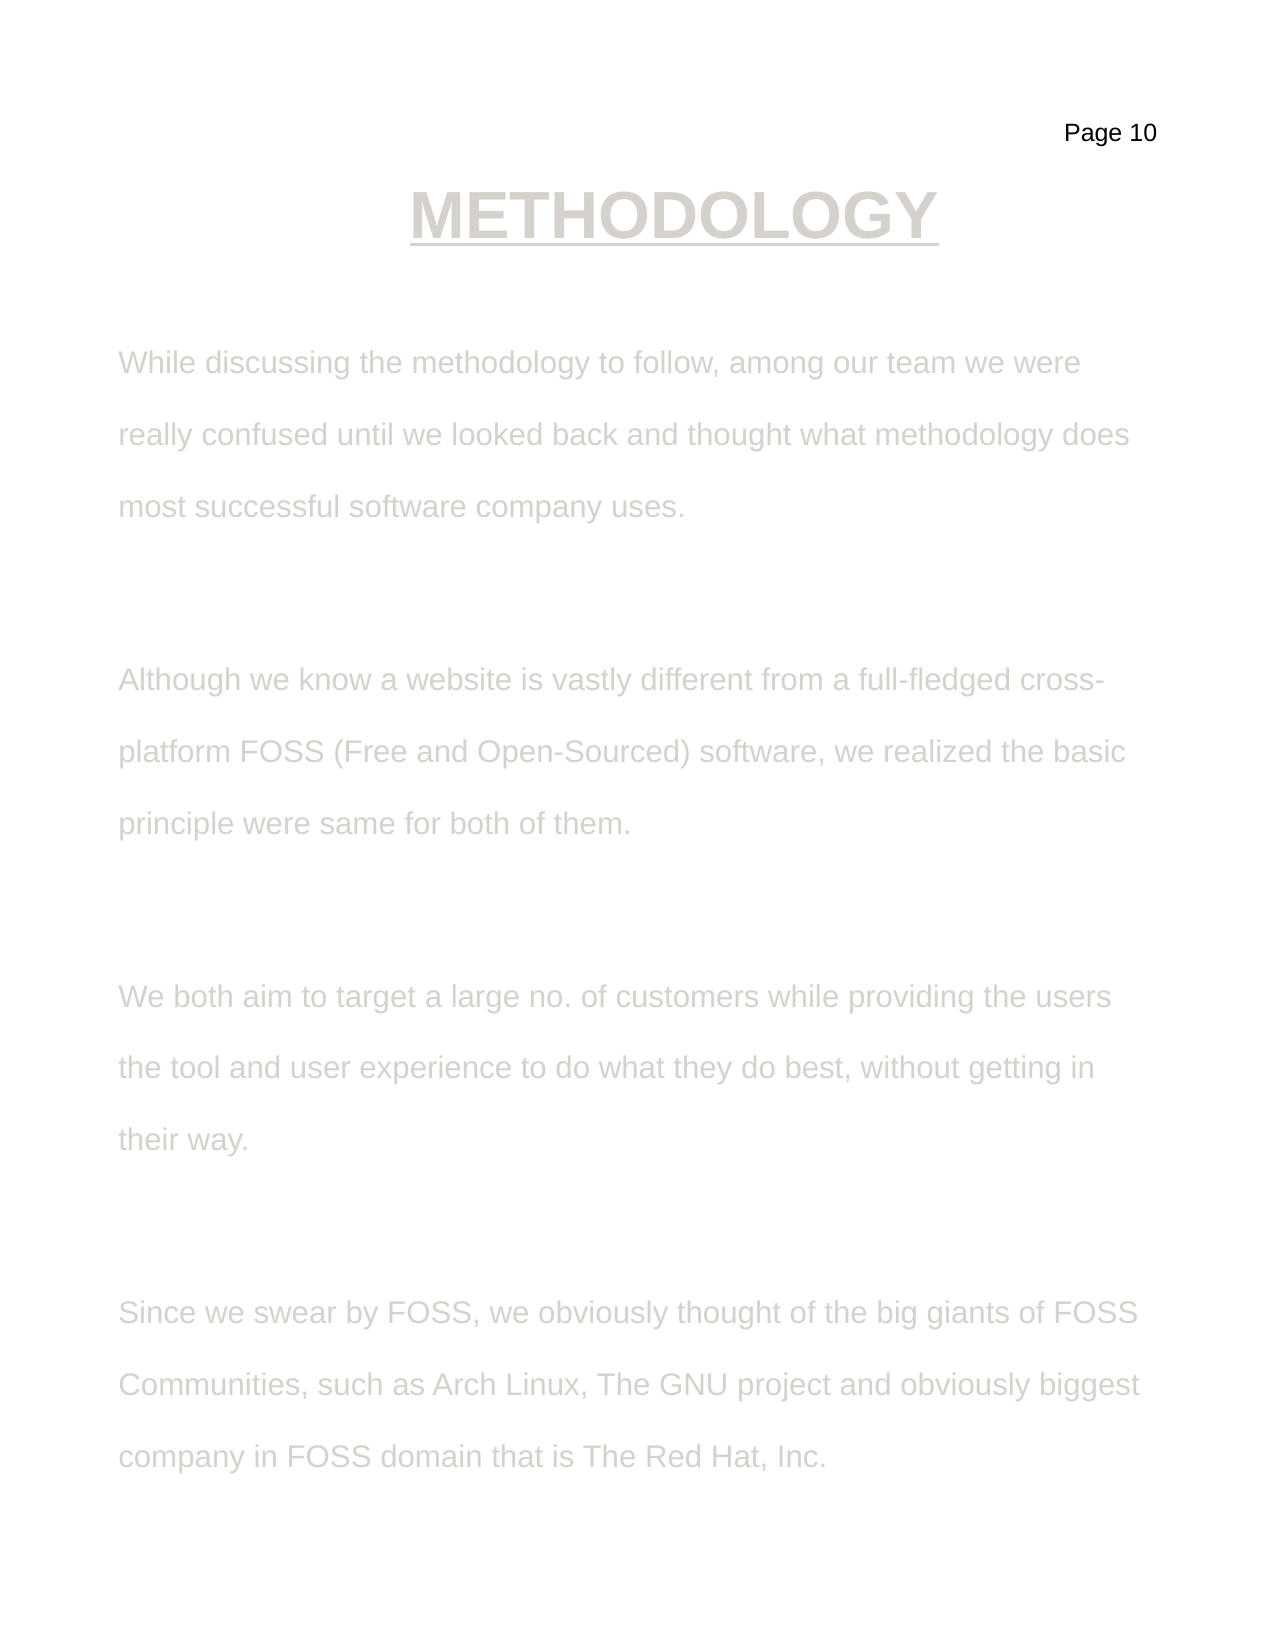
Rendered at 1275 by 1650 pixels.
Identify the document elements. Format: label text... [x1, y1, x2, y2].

text Although we know a website is vastly different from a full-fledged cross-platform FOSS (Free and Open-Sourced) software, we realized the basic principle were same for both of them. [118, 661, 1157, 841]
text Since we swear by FOSS, we obviously thought of the big giants of FOSS Communities, such as Arch Linux, The GNU project and obviously biggest company in FOSS domain that is The Red Hat, Inc. [118, 1294, 1157, 1474]
text METHODOLOGY [192, 176, 1157, 253]
text While discussing the methodology to follow, among our team we were really confused until we looked back and thought what methodology does most successful software company uses. [118, 344, 1157, 524]
text We both aim to target a large no. of customers while providing the users the tool and user experience to do what they do best, without getting in their way. [118, 978, 1157, 1157]
